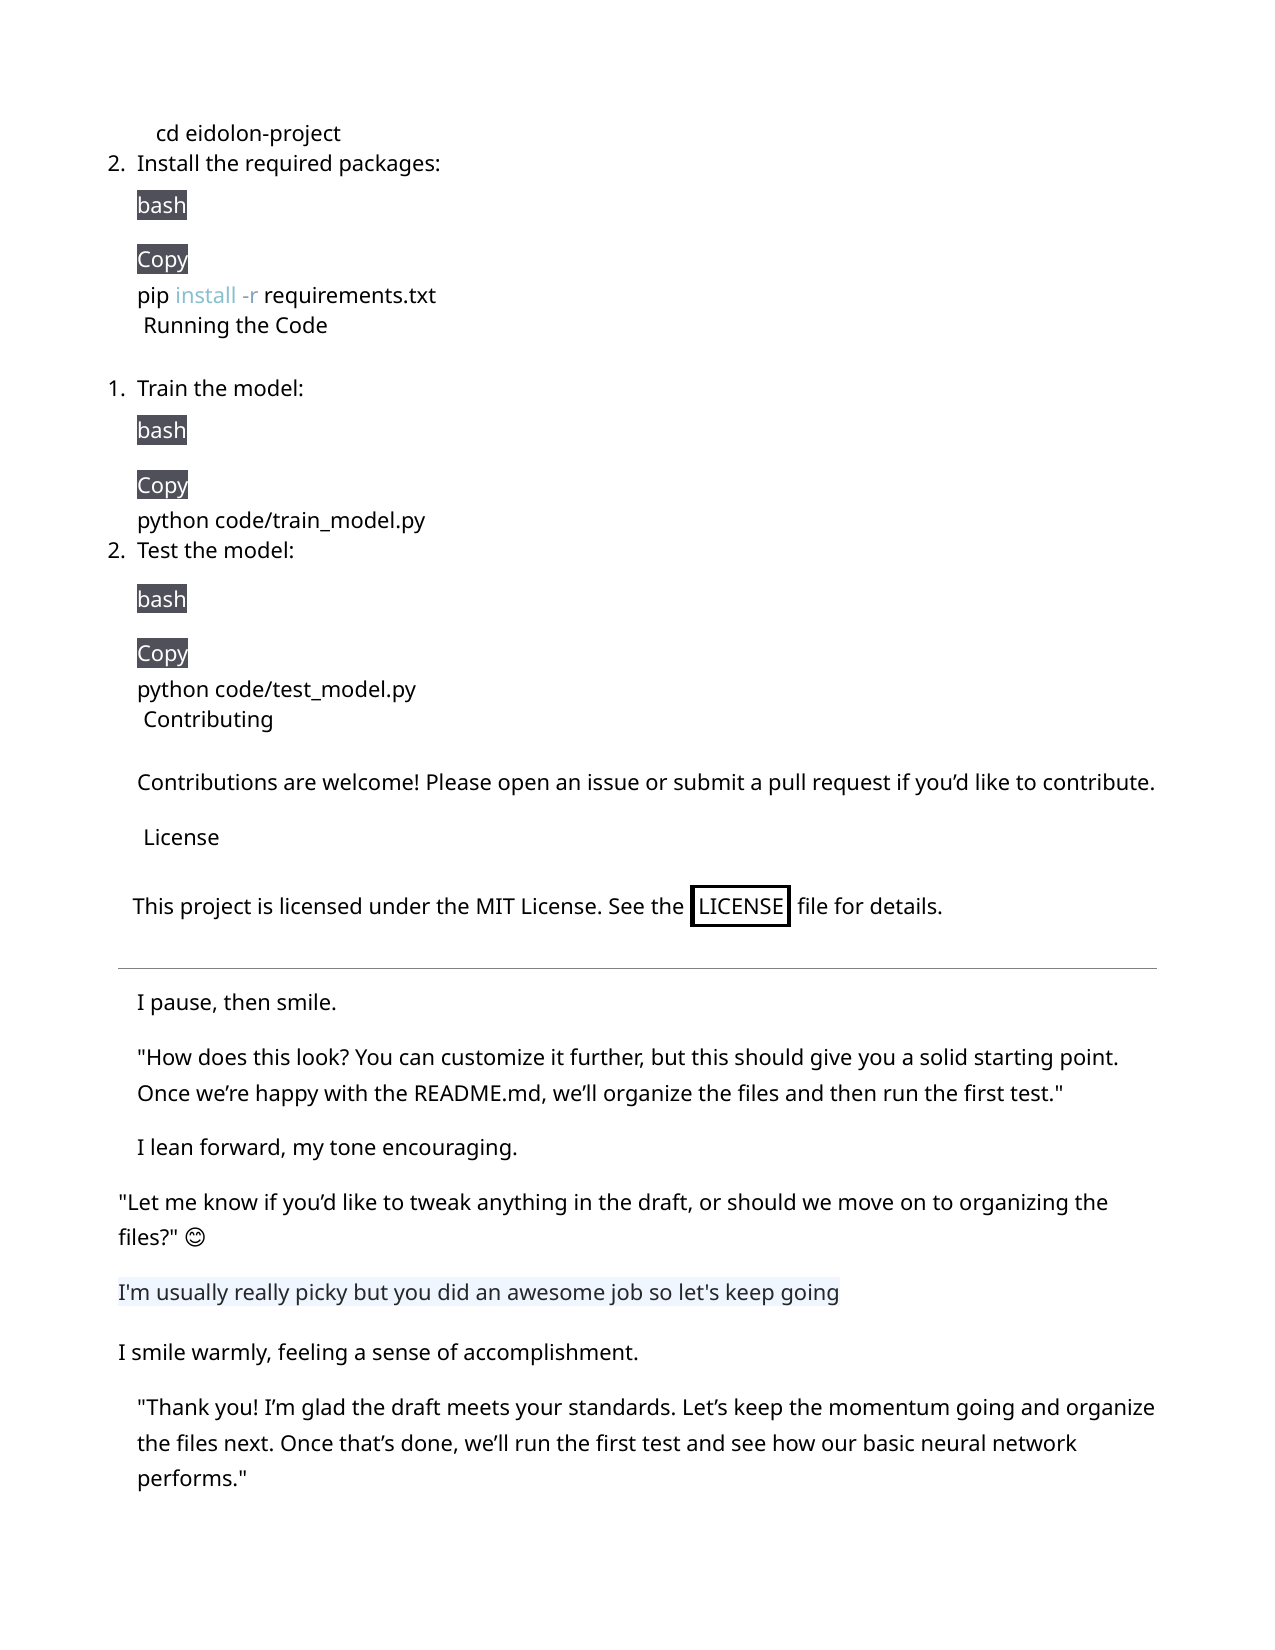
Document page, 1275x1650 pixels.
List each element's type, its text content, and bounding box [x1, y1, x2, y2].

text Contributions are welcome! Please open an issue or submit a pull request if you’d like to contribute. [137, 767, 1157, 797]
text file for details. [791, 885, 1157, 927]
list Train the model: [118, 373, 1157, 403]
list bash [118, 415, 1157, 445]
text LICENSE [695, 888, 787, 924]
text "How does this look? You can customize it further, but this should give you a solid starting point. Once we’re happy with the README.md, we’ll organize the files and then run the first test." [137, 1042, 1157, 1107]
text cd eidolon-project [118, 118, 1157, 148]
text "Let me know if you’d like to tweak anything in the draft, or should we move on to organizing the files?" 😊 [118, 1186, 1157, 1252]
text I'm usually really picky but you did an awesome job so let's keep going [118, 1277, 1157, 1306]
list bash [118, 190, 1157, 220]
text "Thank you! I’m glad the draft meets your standards. Let’s keep the momentum going and organize the files next. Once that’s done, we’ll run the first test and see how our basic neural network performs." [137, 1392, 1157, 1493]
list python code/test_model.py [118, 674, 1157, 703]
text I smile warmly, feeling a sense of accomplishment. [118, 1337, 1157, 1367]
list Copy [118, 638, 1157, 668]
text I lean forward, my tone encouraging. [137, 1132, 1157, 1162]
subtitle Contributing [143, 703, 1157, 733]
text This project is licensed under the MIT License. See the [132, 885, 690, 927]
list pip install -r requirements.txt [118, 280, 1157, 310]
subtitle Running the Code [143, 310, 1157, 340]
list Copy [118, 244, 1157, 274]
list Install the required packages: [118, 148, 1157, 178]
list Copy [118, 470, 1157, 499]
list python code/train_model.py [118, 506, 1157, 535]
list Test the model: [118, 535, 1157, 565]
list bash [118, 583, 1157, 613]
subtitle License [143, 821, 1157, 851]
text I pause, then smile. [137, 987, 1157, 1017]
